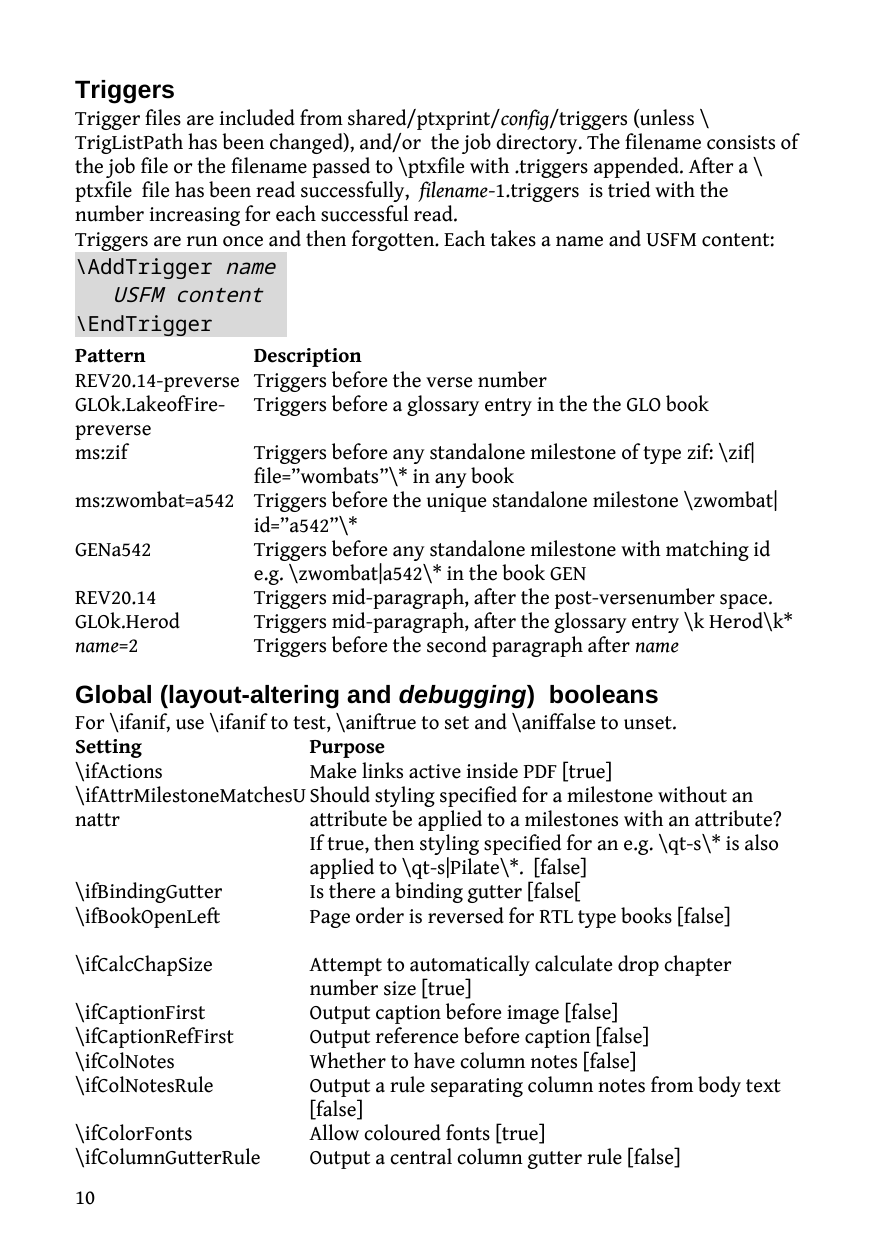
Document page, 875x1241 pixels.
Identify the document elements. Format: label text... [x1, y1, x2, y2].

table_cell Allow coloured fonts [true] [309, 1123, 796, 1147]
table_header Pattern [75, 345, 253, 369]
table_cell Should styling specified for a milestone without an attribute be applied to a milestones with an attribute? If true, then styling specified for an e.g. \qt-s\* is also applied to \qt-s|Pilate\*. [false] [309, 784, 796, 881]
table_cell Triggers before the verse number [254, 369, 796, 393]
table_cell [75, 929, 309, 953]
table_cell REV20.14-preverse [75, 369, 253, 393]
table_cell \ifCaptionFirst [75, 1002, 309, 1026]
table_cell \ifBookOpenLeft [75, 905, 309, 929]
table_cell Is there a binding gutter [false[ [309, 881, 796, 905]
table_header [288, 252, 797, 337]
table_cell GLOk.LakeofFire-preverse [75, 393, 253, 441]
text Triggers are run once and then forgotten. Each takes a name and USFM content: [75, 228, 799, 252]
table_cell \ifColNotes [75, 1050, 309, 1074]
text Trigger files are included from shared/ptxprint/config/triggers (unless \TrigListPath has been changed), and/or the job directory. The filename consists of the job file or the filename passed to \ptxfile with .triggers appended. After a \ptxfile file has been read successfully, filename-1.triggers is tried with the number increasing for each successful read. [75, 107, 799, 228]
table_cell Page order is reversed for RTL type books [false] [309, 905, 796, 929]
table_cell Triggers before any standalone milestone with matching id e.g. \zwombat|a542\* in the book GEN [254, 538, 796, 586]
subtitle Global (layout-altering and debugging) booleans [75, 679, 799, 708]
table_cell Triggers before the unique standalone milestone \zwombat|id=”a542”\* [254, 490, 796, 538]
table_header Description [254, 345, 796, 369]
table_cell \ifActions [75, 760, 309, 784]
table_header \AddTrigger name USFM content \EndTrigger [75, 252, 287, 337]
table_cell ms:zif [75, 441, 253, 489]
table_cell name=2 [75, 635, 253, 659]
subtitle Triggers [75, 75, 799, 104]
table_cell \ifBindingGutter [75, 881, 309, 905]
table_cell Whether to have column notes [false] [309, 1050, 796, 1074]
table_cell [309, 929, 796, 953]
table_cell \⁠ifAttrMilestoneMatchesUnattr [75, 784, 309, 881]
table_cell ms:zwombat=a542 [75, 490, 253, 538]
table_cell Output caption before image [false] [309, 1002, 796, 1026]
table_cell Attempt to automatically calculate drop chapter number size [true] [309, 953, 796, 1002]
table_cell Triggers before the second paragraph after name [254, 635, 796, 659]
table_cell \ifColNotesRule [75, 1074, 309, 1122]
table_cell Triggers mid-paragraph, after the glossary entry \k Herod\k* [254, 610, 796, 634]
table_header Purpose [309, 736, 796, 760]
table_cell REV20.14 [75, 586, 253, 610]
table_cell Triggers before a glossary entry in the the GLO book [254, 393, 796, 441]
table_cell GLOk.Herod [75, 610, 253, 634]
table_cell \ifCaptionRefFirst [75, 1026, 309, 1050]
table_cell Output reference before caption [false] [309, 1026, 796, 1050]
table_cell GENa542 [75, 538, 253, 586]
table_header Setting [75, 736, 309, 760]
table_cell Make links active inside PDF [true] [309, 760, 796, 784]
table_cell \ifColumnGutterRule [75, 1147, 309, 1171]
table_cell Output a central column gutter rule [false] [309, 1147, 796, 1171]
text For \ifanif, use \ifanif to test, \aniftrue to set and \aniffalse to unset. [75, 712, 799, 736]
table_cell Triggers before any standalone milestone of type zif: \zif|file=”wombats”\* in any book [254, 441, 796, 489]
table_cell \ifColorFonts [75, 1123, 309, 1147]
table_cell \ifCalcChapSize [75, 953, 309, 1002]
table_cell Output a rule separating column notes from body text [false] [309, 1074, 796, 1122]
table_cell Triggers mid-paragraph, after the post-versenumber space. [254, 586, 796, 610]
